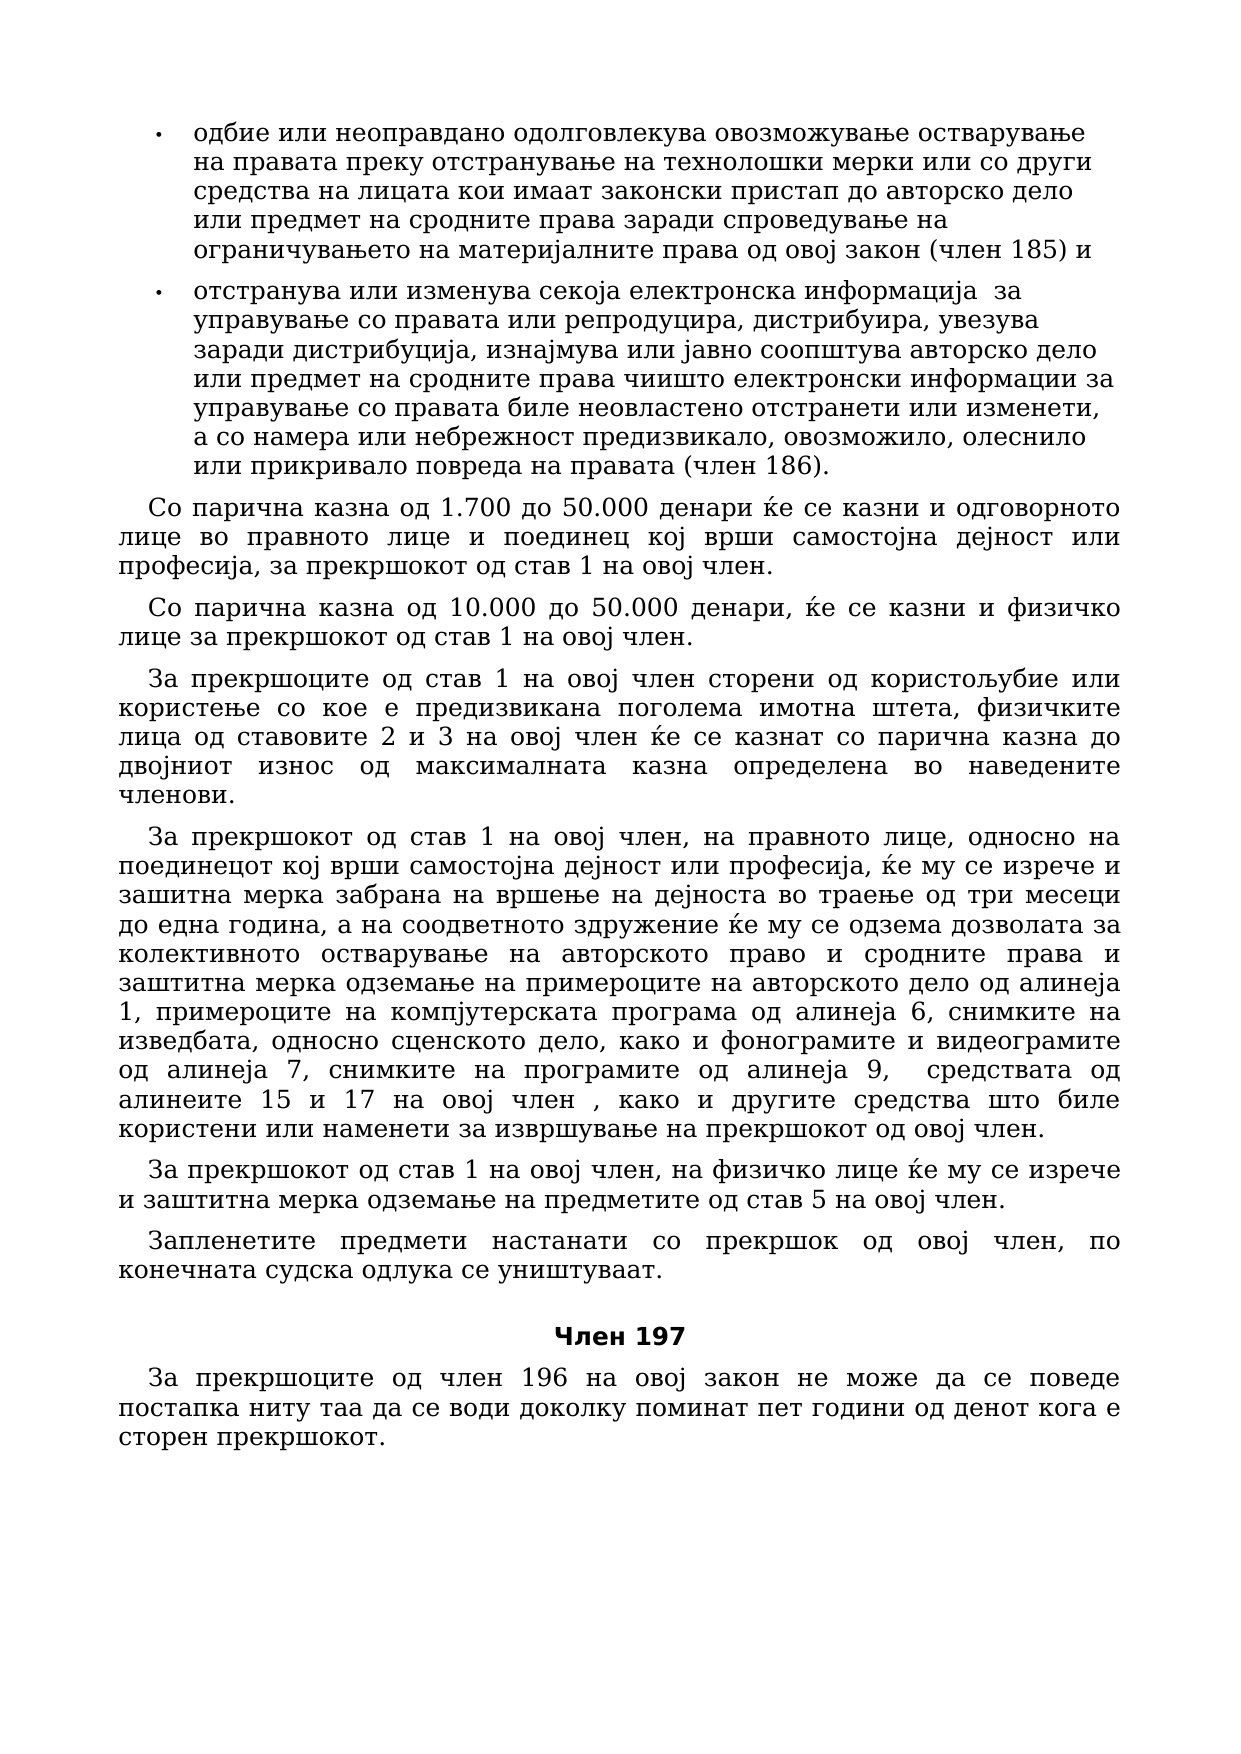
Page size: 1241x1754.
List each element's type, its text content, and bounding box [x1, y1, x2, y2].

text За прекршокот од став 1 на овој член, на правното лице, односно на поединецот кој врши самостојна дејност или професија, ќе му се изрече и зашитна мерка забрана на вршење на дејноста во траење од три месеци до една година, а на соодветното здружение ќе му се одзема дозволата за колективното остварување на авторското право и сродните права и заштитна мерка одземање на примероците на авторското дело од алинеја 1, примероците на компјутерската програма од алинеја 6, снимките на изведбата, односно сценското дело, како и фонограмите и видеограмите од алинеја 7, снимките на програмите од алинеја 9, средствата од алинеите 15 и 17 на овој член , како и другите средства што биле користени или наменети за извршување на прекршокот од овој член. [118, 822, 1122, 1143]
subtitle Член 197 [118, 1322, 1122, 1351]
text За прекршокот од став 1 на овој член, на физичко лице ќе му се изрече и заштитна мерка одземање на предметите од став 5 на овој член. [118, 1156, 1122, 1214]
text Запленетите предмети настанати со прекршок од овој член, по конечната судска одлука се уништуваат. [118, 1226, 1122, 1285]
text Со парична казна од 10.000 до 50.000 денари, ќе се казни и физичко лице за прекршокот од став 1 на овој член. [118, 593, 1122, 651]
text Со парична казна од 1.700 до 50.000 денари ќе се казни и одговорното лице во правното лице и поединец кој врши самостојна дејност или професија, за прекршокот од став 1 на овој член. [118, 493, 1122, 581]
list одбие или неоправдано одолговлекува овозможување остварување на правата преку отстранување на технолошки мерки или со други средства на лицата кои имаат законски пристап до авторско дело или предмет на сродните права заради спроведување на ограничувањето на материјалните права од овој закон (член 185) и [156, 118, 1122, 264]
text За прекршоците од став 1 на овој член сторени од користољубие или користење со кое е предизвикана поголема имотна штета, физичките лица од ставовите 2 и 3 на овој член ќе се казнат со парична казна до двојниот износ од максималната казна определена во наведените членови. [118, 664, 1122, 810]
list отстранува или изменува секоја електронска информација за управување со правата или репродуцира, дистрибуира, увезува заради дистрибуција, изнајмува или јавно соопштува авторско дело или предмет на сродните права чиишто електронски информации за управување со правата биле неовластено отстранети или изменети, а со намера или небрежност предизвикало, овозможило, олеснило или прикривало повреда на правата (член 186). [156, 276, 1122, 481]
text За прекршоците од член 196 на овој закон не може да се поведе постапка ниту таа да се води доколку поминат пет години од денот кога е сторен прекршокот. [118, 1364, 1122, 1451]
